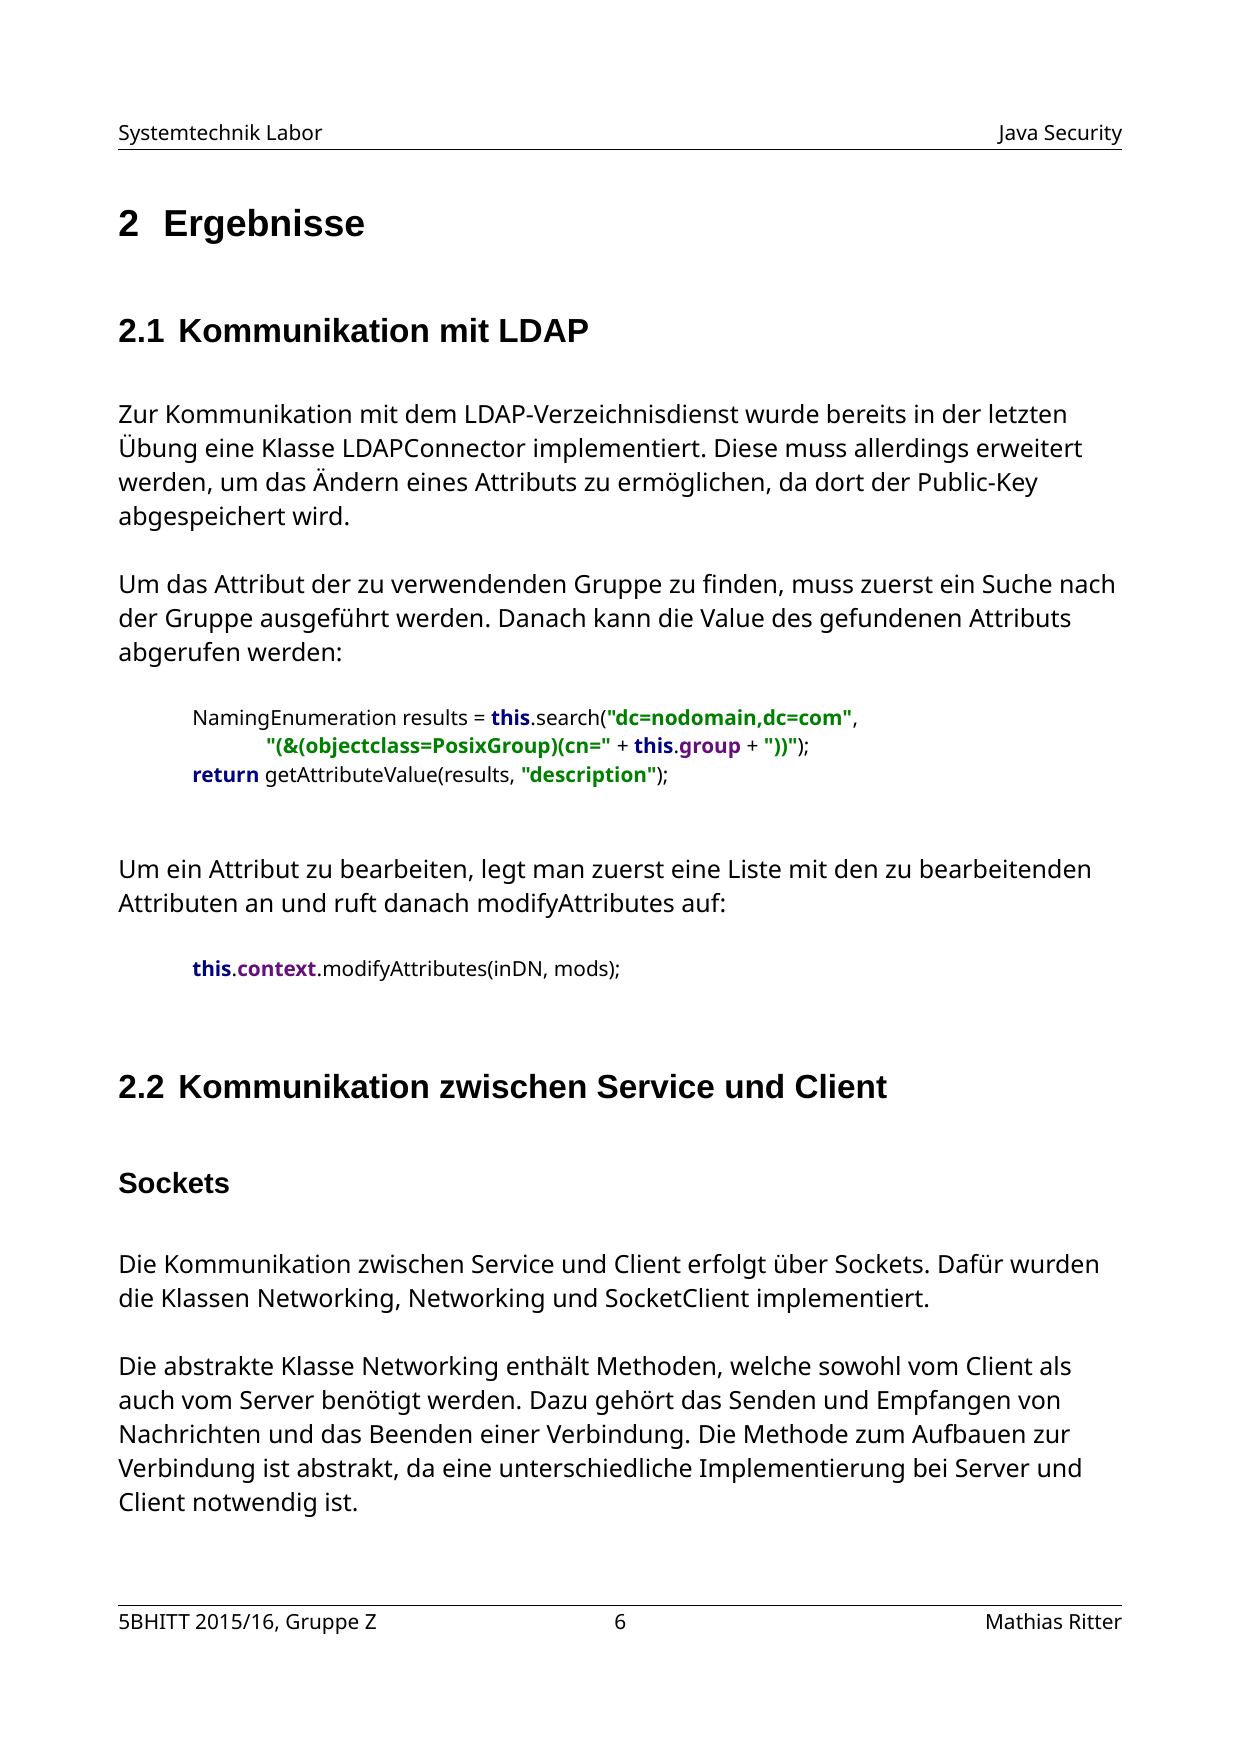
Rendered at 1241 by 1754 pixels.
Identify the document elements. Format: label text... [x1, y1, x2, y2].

text NamingEnumeration results = this.search("dc=nodomain,dc=com", [118, 703, 1122, 731]
text this.context.modifyAttributes(inDN, mods); [118, 954, 1122, 982]
text Die abstrakte Klasse Networking enthält Methoden, welche sowohl vom Client als auch vom Server benötigt werden. Dazu gehört das Senden und Empfangen von Nachrichten und das Beenden einer Verbindung. Die Methode zum Aufbauen zur Verbindung ist abstrakt, da eine unterschiedliche Implementierung bei Server und Client notwendig ist. [118, 1349, 1122, 1519]
text Um das Attribut der zu verwendenden Gruppe zu finden, muss zuerst ein Suche nach der Gruppe ausgeführt werden. Danach kann die Value des gefundenen Attributs abgerufen werden: [118, 567, 1122, 669]
subtitle Kommunikation zwischen Service und Client [118, 1067, 1122, 1105]
text return getAttributeValue(results, "description"); [118, 760, 1122, 788]
text "(&(objectclass=PosixGroup)(cn=" + this.group + "))"); [118, 731, 1122, 760]
text Die Kommunikation zwischen Service und Client erfolgt über Sockets. Dafür wurden die Klassen Networking, Networking und SocketClient implementiert. [118, 1247, 1122, 1315]
subtitle Ergebnisse [118, 201, 1122, 244]
subtitle Kommunikation mit LDAP [118, 311, 1122, 350]
subtitle Sockets [118, 1166, 1122, 1200]
text Um ein Attribut zu bearbeiten, legt man zuerst eine Liste mit den zu bearbeitenden Attributen an und ruft danach modifyAttributes auf: [118, 852, 1122, 920]
text Zur Kommunikation mit dem LDAP-Verzeichnisdienst wurde bereits in der letzten Übung eine Klasse LDAPConnector implementiert. Diese muss allerdings erweitert werden, um das Ändern eines Attributs zu ermöglichen, da dort der Public-Key abgespeichert wird. [118, 396, 1122, 533]
